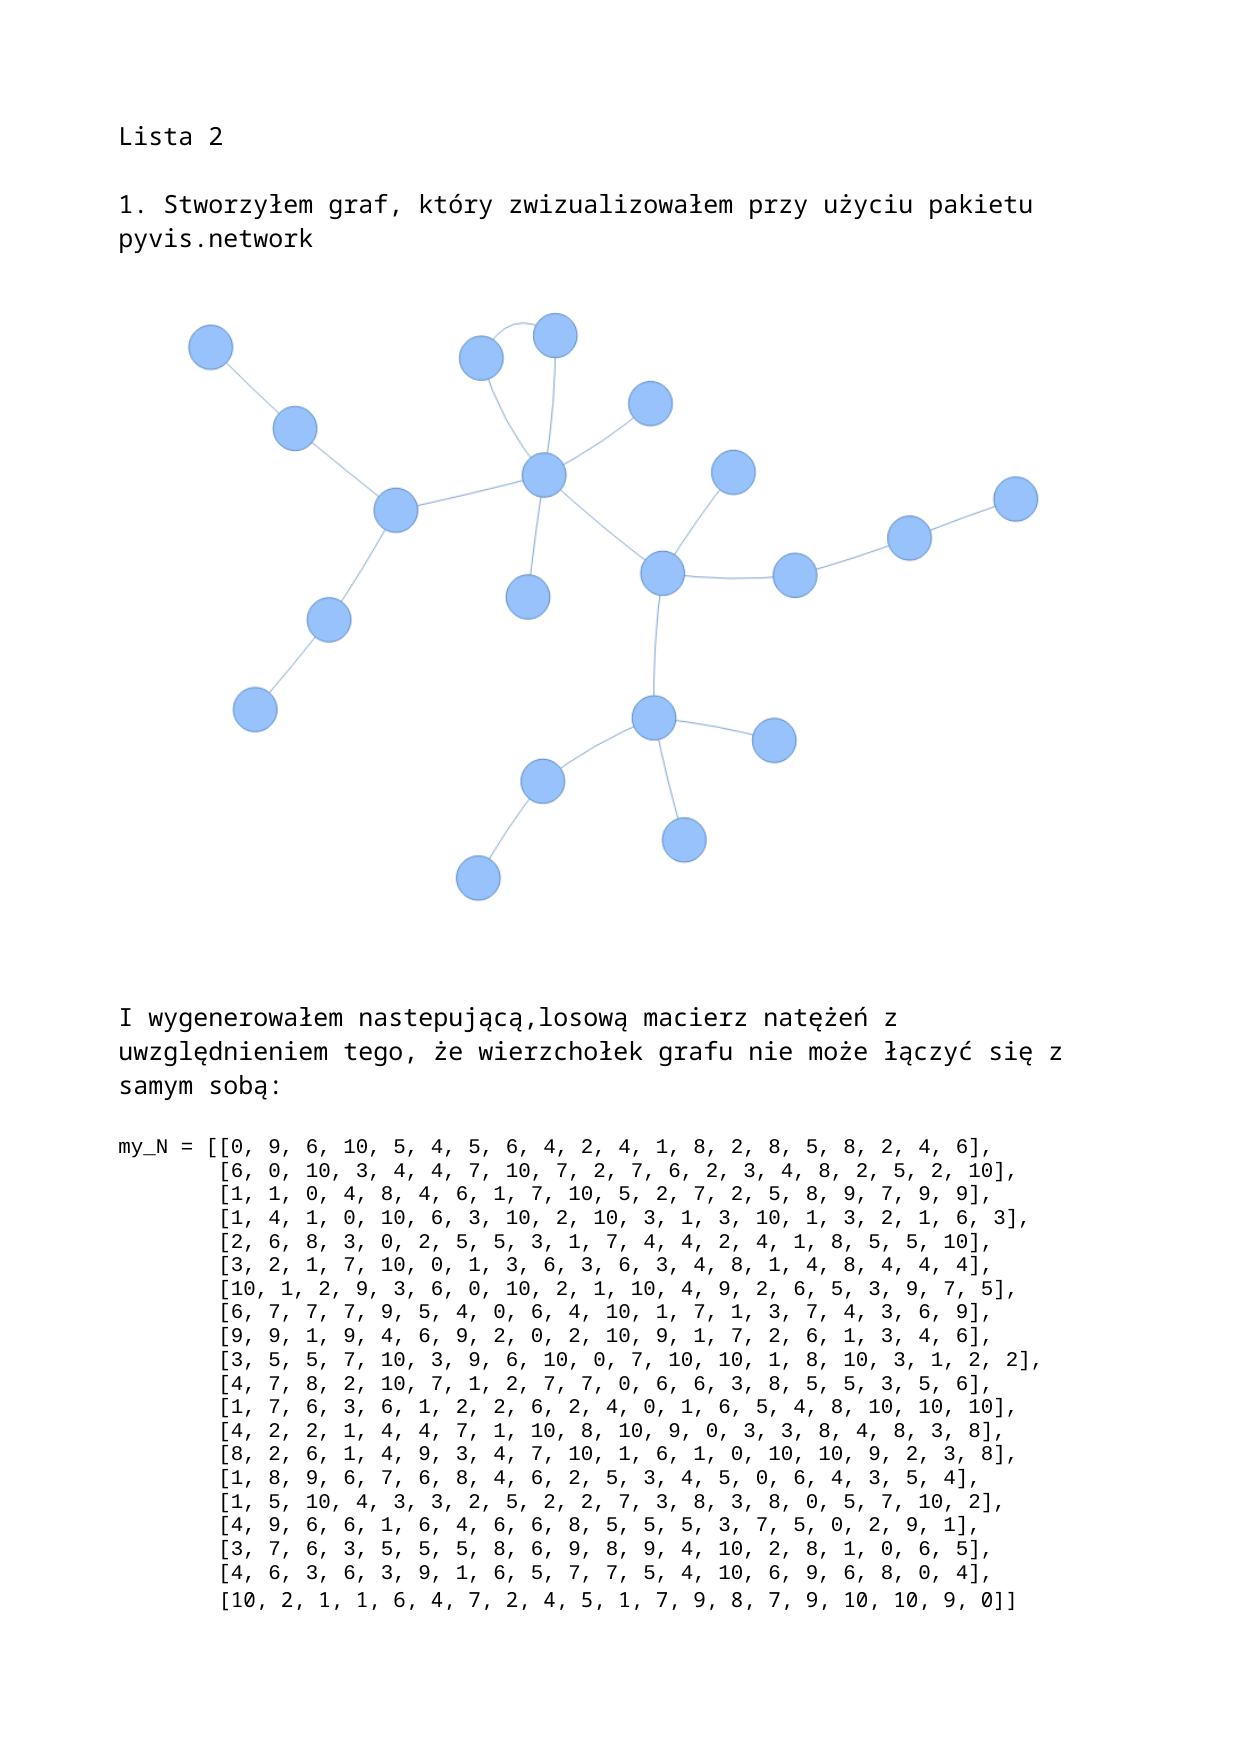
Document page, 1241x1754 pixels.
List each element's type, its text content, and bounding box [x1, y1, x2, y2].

text [9, 9, 1, 9, 4, 6, 9, 2, 0, 2, 10, 9, 1, 7, 2, 6, 1, 3, 4, 6], [118, 1325, 1122, 1349]
text [10, 2, 1, 1, 6, 4, 7, 2, 4, 5, 1, 7, 9, 8, 7, 9, 10, 10, 9, 0]] [118, 1585, 1122, 1614]
text [6, 0, 10, 3, 4, 4, 7, 10, 7, 2, 7, 6, 2, 3, 4, 8, 2, 5, 2, 10], [118, 1160, 1122, 1183]
text my_N = [[0, 9, 6, 10, 5, 4, 5, 6, 4, 2, 4, 1, 8, 2, 8, 5, 8, 2, 4, 6], [118, 1136, 1122, 1160]
text [4, 2, 2, 1, 4, 4, 7, 1, 10, 8, 10, 9, 0, 3, 3, 8, 4, 8, 3, 8], [118, 1420, 1122, 1443]
text [1, 8, 9, 6, 7, 6, 8, 4, 6, 2, 5, 3, 4, 5, 0, 6, 4, 3, 5, 4], [118, 1467, 1122, 1491]
text [8, 2, 6, 1, 4, 9, 3, 4, 7, 10, 1, 6, 1, 0, 10, 10, 9, 2, 3, 8], [118, 1443, 1122, 1467]
text [3, 7, 6, 3, 5, 5, 5, 8, 6, 9, 8, 9, 4, 10, 2, 8, 1, 0, 6, 5], [118, 1538, 1122, 1562]
text [1, 5, 10, 4, 3, 3, 2, 5, 2, 2, 7, 3, 8, 3, 8, 0, 5, 7, 10, 2], [118, 1491, 1122, 1514]
text [3, 5, 5, 7, 10, 3, 9, 6, 10, 0, 7, 10, 10, 1, 8, 10, 3, 1, 2, 2], [118, 1349, 1122, 1372]
text [2, 6, 8, 3, 0, 2, 5, 5, 3, 1, 7, 4, 4, 2, 4, 1, 8, 5, 5, 10], [118, 1231, 1122, 1254]
text [10, 1, 2, 9, 3, 6, 0, 10, 2, 1, 10, 4, 9, 2, 6, 5, 3, 9, 7, 5], [118, 1278, 1122, 1302]
text 1. Stworzyłem graf, który zwizualizowałem przy użyciu pakietu pyvis.network [118, 186, 1122, 254]
text [3, 2, 1, 7, 10, 0, 1, 3, 6, 3, 6, 3, 4, 8, 1, 4, 8, 4, 4, 4], [118, 1254, 1122, 1278]
text [1, 7, 6, 3, 6, 1, 2, 2, 6, 2, 4, 0, 1, 6, 5, 4, 8, 10, 10, 10], [118, 1396, 1122, 1420]
text I wygenerowałem nastepującą,losową macierz natężeń z uwzględnieniem tego, że wierzchołek grafu nie może łączyć się z samym sobą: [118, 1000, 1122, 1102]
text [4, 6, 3, 6, 3, 9, 1, 6, 5, 7, 7, 5, 4, 10, 6, 9, 6, 8, 0, 4], [118, 1562, 1122, 1585]
text [6, 7, 7, 7, 9, 5, 4, 0, 6, 4, 10, 1, 7, 1, 3, 7, 4, 3, 6, 9], [118, 1302, 1122, 1325]
text [1, 1, 0, 4, 8, 4, 6, 1, 7, 10, 5, 2, 7, 2, 5, 8, 9, 7, 9, 9], [118, 1183, 1122, 1207]
text [4, 9, 6, 6, 1, 6, 4, 6, 6, 8, 5, 5, 5, 3, 7, 5, 0, 2, 9, 1], [118, 1514, 1122, 1538]
text Lista 2 [118, 118, 1122, 152]
text [4, 7, 8, 2, 10, 7, 1, 2, 7, 7, 0, 6, 6, 3, 8, 5, 5, 3, 5, 6], [118, 1372, 1122, 1396]
text [1, 4, 1, 0, 10, 6, 3, 10, 2, 10, 3, 1, 3, 10, 1, 3, 2, 1, 6, 3], [118, 1207, 1122, 1231]
